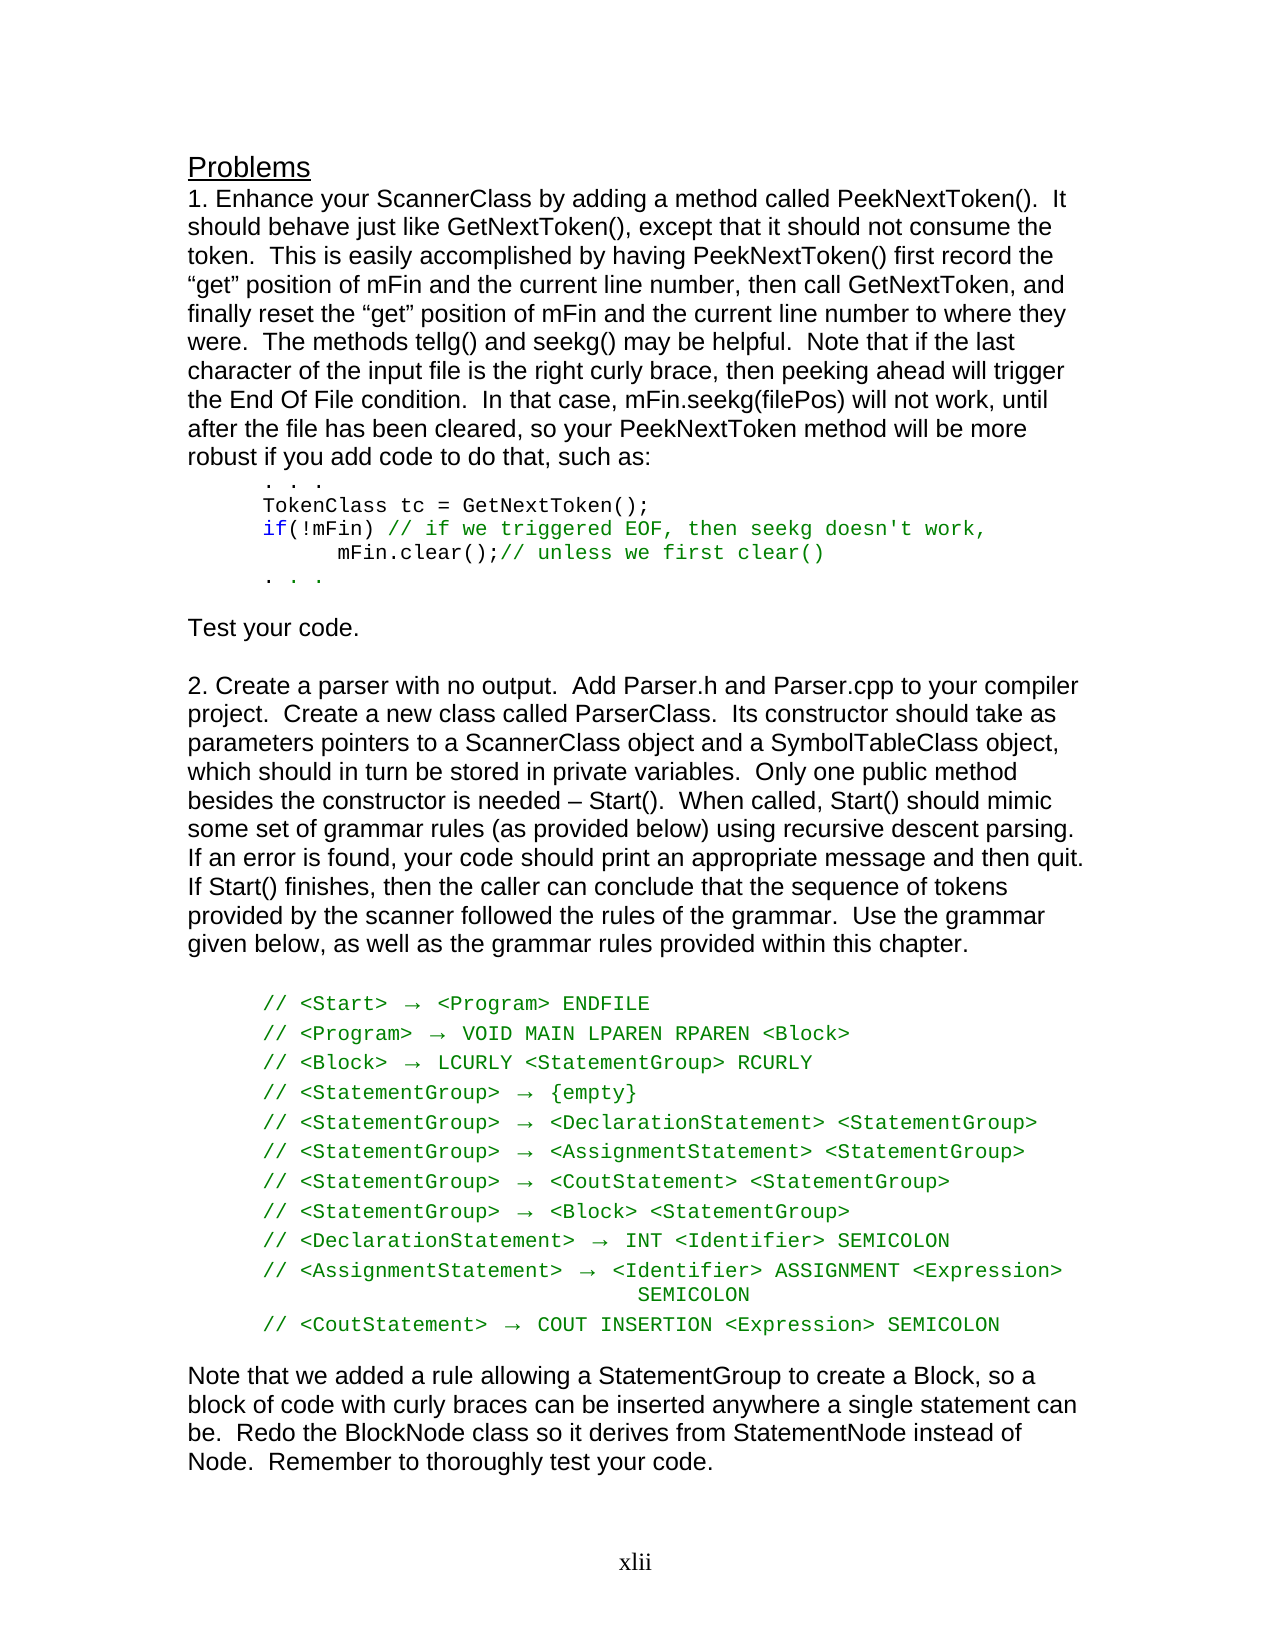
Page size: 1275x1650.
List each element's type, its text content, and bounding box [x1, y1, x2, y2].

text // <AssignmentStatement> → <Identifier> ASSIGNMENT <Expression> [187, 1254, 1087, 1284]
text // <StatementGroup> → <CoutStatement> <StatementGroup> [187, 1165, 1087, 1195]
text // <StatementGroup> → <AssignmentStatement> <StatementGroup> [187, 1135, 1087, 1165]
text Note that we added a rule allowing a StatementGroup to create a Block, so a block of code with curly braces can be inserted anywhere a single statement can be. Redo the BlockNode class so it derives from StatementNode instead of Node. Remember to thoroughly test your code. [187, 1361, 1087, 1476]
text // <StatementGroup> → <Block> <StatementGroup> [187, 1195, 1087, 1224]
text Test your code. [187, 613, 1087, 642]
text mFin.clear();// unless we first clear() [262, 542, 1087, 566]
text // <StatementGroup> → {empty} [187, 1076, 1087, 1106]
text // <Block> → LCURLY <StatementGroup> RCURLY [187, 1046, 1087, 1076]
text SEMICOLON [562, 1284, 1087, 1307]
text TokenClass tc = GetNextToken(); [187, 495, 1087, 518]
text // <StatementGroup> → <DeclarationStatement> <StatementGroup> [187, 1106, 1087, 1135]
text 2. Create a parser with no output. Add Parser.h and Parser.cpp to your compiler project. Create a new class called ParserClass. Its constructor should take as parameters pointers to a ScannerClass object and a SymbolTableClass object, which should in turn be stored in private variables. Only one public method besides the constructor is needed – Start(). When called, Start() should mimic some set of grammar rules (as provided below) using recursive descent parsing. If an error is found, your code should print an appropriate message and then quit. If Start() finishes, then the caller can conclude that the sequence of tokens provided by the scanner followed the rules of the grammar. Use the grammar given below, as well as the grammar rules provided within this chapter. [187, 671, 1087, 958]
text 1. Enhance your ScannerClass by adding a method called PeekNextToken(). It should behave just like GetNextToken(), except that it should not consume the token. This is easily accomplished by having PeekNextToken() first record the “get” position of mFin and the current line number, then call GetNextToken, and finally reset the “get” position of mFin and the current line number to where they were. The methods tellg() and seekg() may be helpful. Note that if the last character of the input file is the right curly brace, then peeking ahead will trigger the End Of File condition. In that case, mFin.seekg(filePos) will not work, until after the file has been cleared, so your PeekNextToken method will be more robust if you add code to do that, such as: [187, 183, 1087, 471]
text . . . [187, 471, 1087, 495]
text // <Start> → <Program> ENDFILE [187, 987, 1087, 1017]
text if(!mFin) // if we triggered EOF, then seekg doesn't work, [187, 518, 1087, 542]
text // <CoutStatement> → COUT INSERTION <Expression> SEMICOLON [187, 1307, 1087, 1337]
text // <DeclarationStatement> → INT <Identifier> SEMICOLON [187, 1224, 1087, 1254]
subtitle Problems [187, 150, 1087, 183]
text . . . [187, 566, 1087, 589]
text // <Program> → VOID MAIN LPAREN RPAREN <Block> [187, 1017, 1087, 1046]
